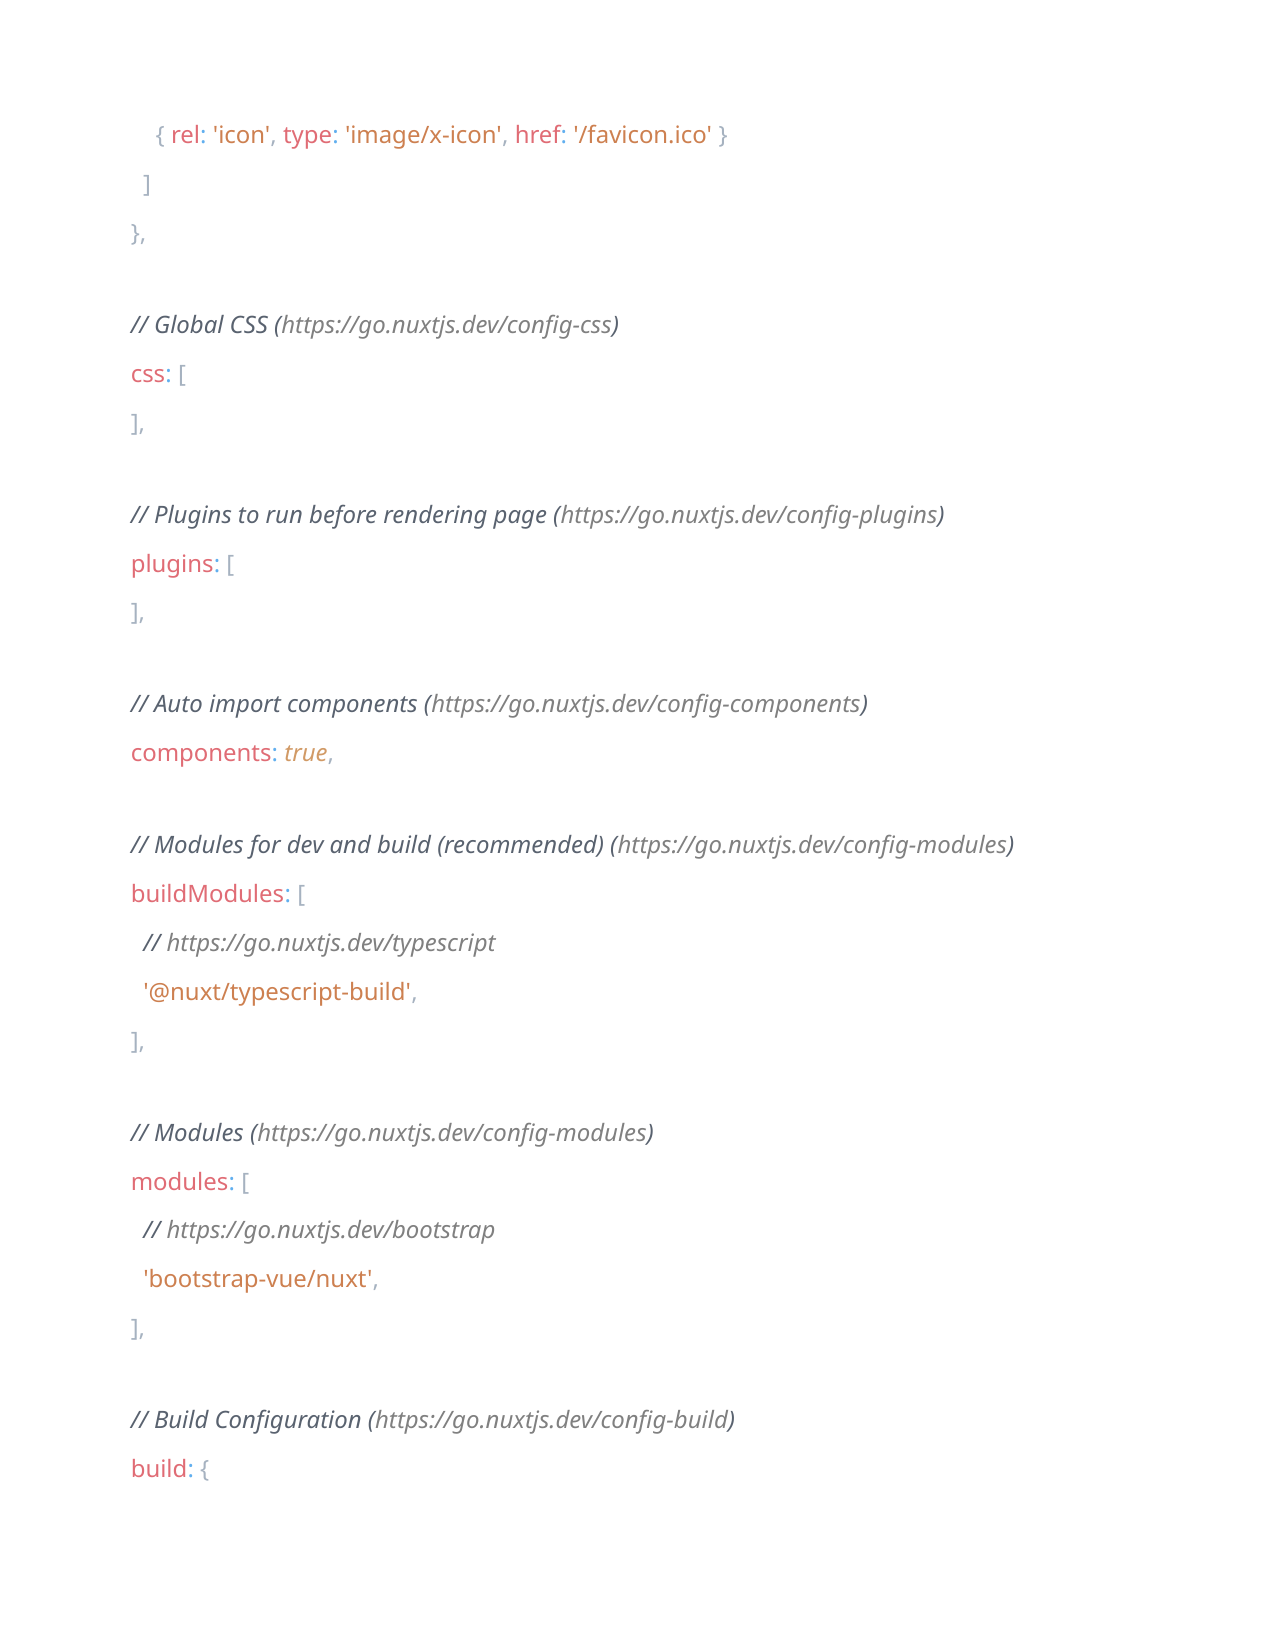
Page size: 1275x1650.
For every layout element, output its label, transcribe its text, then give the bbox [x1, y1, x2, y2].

text { rel: 'icon', type: 'image/x-icon', href: '/favicon.ico' } ] }, // Global CSS (https://go.nuxtjs.dev/config-css) css: [ ], // Plugins to run before rendering page (https://go.nuxtjs.dev/config-plugins) plugins: [ ], // Auto import components (https://go.nuxtjs.dev/config-components) components: true, // Modules for dev and build (recommended) (https://go.nuxtjs.dev/config-modules) buildModules: [ // https://go.nuxtjs.dev/typescript '@nuxt/typescript-build', ], // Modules (https://go.nuxtjs.dev/config-modules) modules: [ // https://go.nuxtjs.dev/bootstrap 'bootstrap-vue/nuxt', ], // Build Configuration (https://go.nuxtjs.dev/config-build) build: { [118, 118, 1157, 1484]
